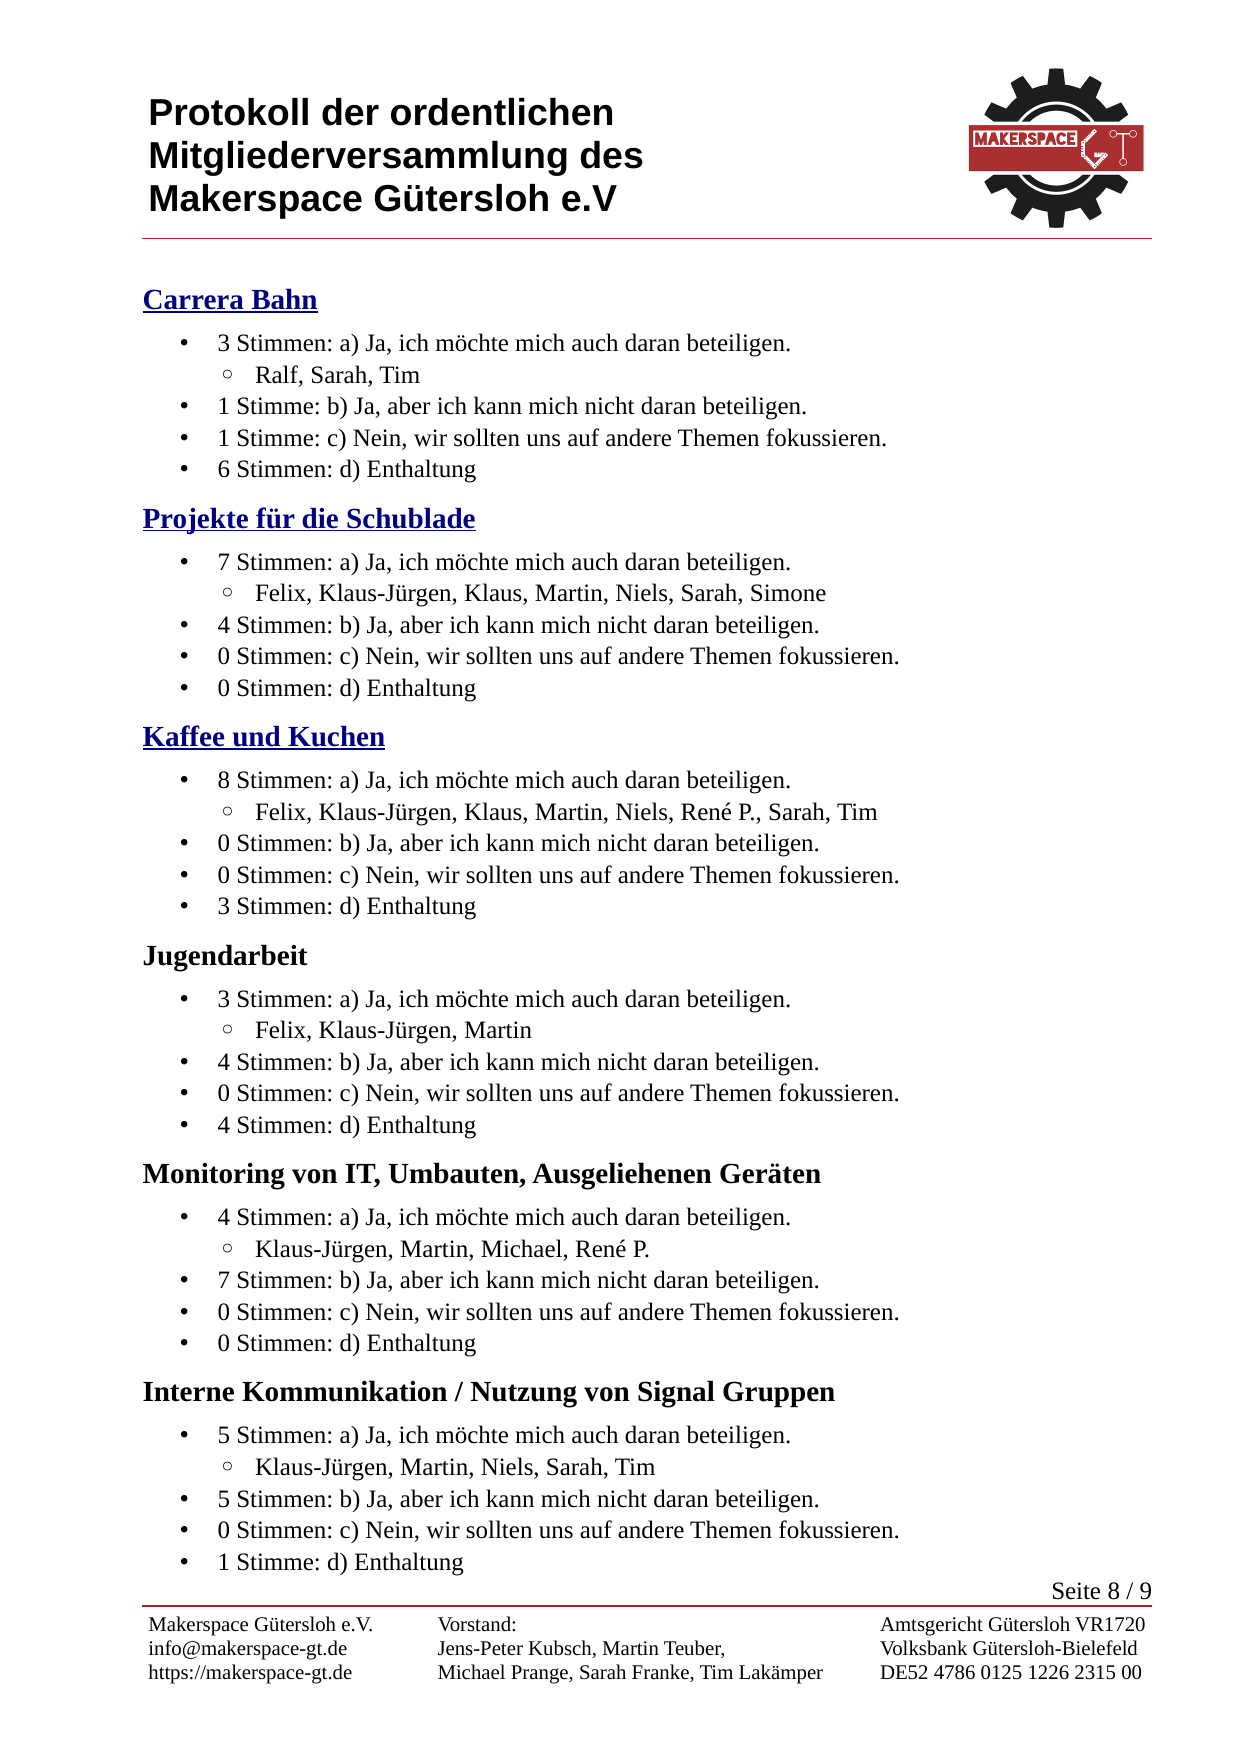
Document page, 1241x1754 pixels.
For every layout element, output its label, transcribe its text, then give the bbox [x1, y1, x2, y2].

list 4 Stimmen: b) Ja, aber ich kann mich nicht daran beteiligen. [180, 610, 1152, 639]
subtitle Kaffee und Kuchen [142, 719, 1152, 753]
list Felix, Klaus-Jürgen, Klaus, Martin, Niels, Sarah, Simone [217, 578, 1152, 607]
list 0 Stimmen: c) Nein, wir sollten uns auf andere Themen fokussieren. [180, 1515, 1152, 1544]
list 3 Stimmen: a) Ja, ich möchte mich auch daran beteiligen. [180, 328, 1152, 357]
list 1 Stimme: b) Ja, aber ich kann mich nicht daran beteiligen. [180, 391, 1152, 420]
list 1 Stimme: d) Enthaltung [180, 1547, 1152, 1576]
list 7 Stimmen: b) Ja, aber ich kann mich nicht daran beteiligen. [180, 1265, 1152, 1294]
list 0 Stimmen: d) Enthaltung [180, 1328, 1152, 1357]
list 0 Stimmen: b) Ja, aber ich kann mich nicht daran beteiligen. [180, 828, 1152, 857]
list 7 Stimmen: a) Ja, ich möchte mich auch daran beteiligen. [180, 547, 1152, 576]
list 1 Stimme: c) Nein, wir sollten uns auf andere Themen fokussieren. [180, 423, 1152, 452]
list 8 Stimmen: a) Ja, ich möchte mich auch daran beteiligen. [180, 765, 1152, 794]
list 4 Stimmen: b) Ja, aber ich kann mich nicht daran beteiligen. [180, 1047, 1152, 1076]
list 4 Stimmen: d) Enthaltung [180, 1110, 1152, 1139]
subtitle Jugendarbeit [142, 938, 1152, 971]
list 0 Stimmen: c) Nein, wir sollten uns auf andere Themen fokussieren. [180, 1297, 1152, 1326]
list 3 Stimmen: a) Ja, ich möchte mich auch daran beteiligen. [180, 984, 1152, 1012]
list 0 Stimmen: c) Nein, wir sollten uns auf andere Themen fokussieren. [180, 641, 1152, 670]
list Ralf, Sarah, Tim [217, 360, 1152, 389]
list 0 Stimmen: c) Nein, wir sollten uns auf andere Themen fokussieren. [180, 1078, 1152, 1107]
picture [966, 65, 1147, 231]
list Klaus-Jürgen, Martin, Michael, René P. [217, 1234, 1152, 1262]
list 6 Stimmen: d) Enthaltung [180, 454, 1152, 483]
subtitle Carrera Bahn [142, 282, 1152, 316]
list 5 Stimmen: a) Ja, ich möchte mich auch daran beteiligen. [180, 1421, 1152, 1449]
list 5 Stimmen: b) Ja, aber ich kann mich nicht daran beteiligen. [180, 1484, 1152, 1512]
subtitle Monitoring von IT, Umbauten, Ausgeliehenen Geräten [142, 1156, 1152, 1189]
subtitle Interne Kommunikation / Nutzung von Signal Gruppen [142, 1374, 1152, 1408]
list 0 Stimmen: c) Nein, wir sollten uns auf andere Themen fokussieren. [180, 860, 1152, 889]
list Felix, Klaus-Jürgen, Martin [217, 1015, 1152, 1044]
list 3 Stimmen: d) Enthaltung [180, 891, 1152, 920]
subtitle Projekte für die Schublade [142, 501, 1152, 534]
list 0 Stimmen: d) Enthaltung [180, 673, 1152, 702]
list Klaus-Jürgen, Martin, Niels, Sarah, Tim [217, 1452, 1152, 1481]
list 4 Stimmen: a) Ja, ich möchte mich auch daran beteiligen. [180, 1202, 1152, 1231]
list Felix, Klaus-Jürgen, Klaus, Martin, Niels, René P., Sarah, Tim [217, 797, 1152, 826]
